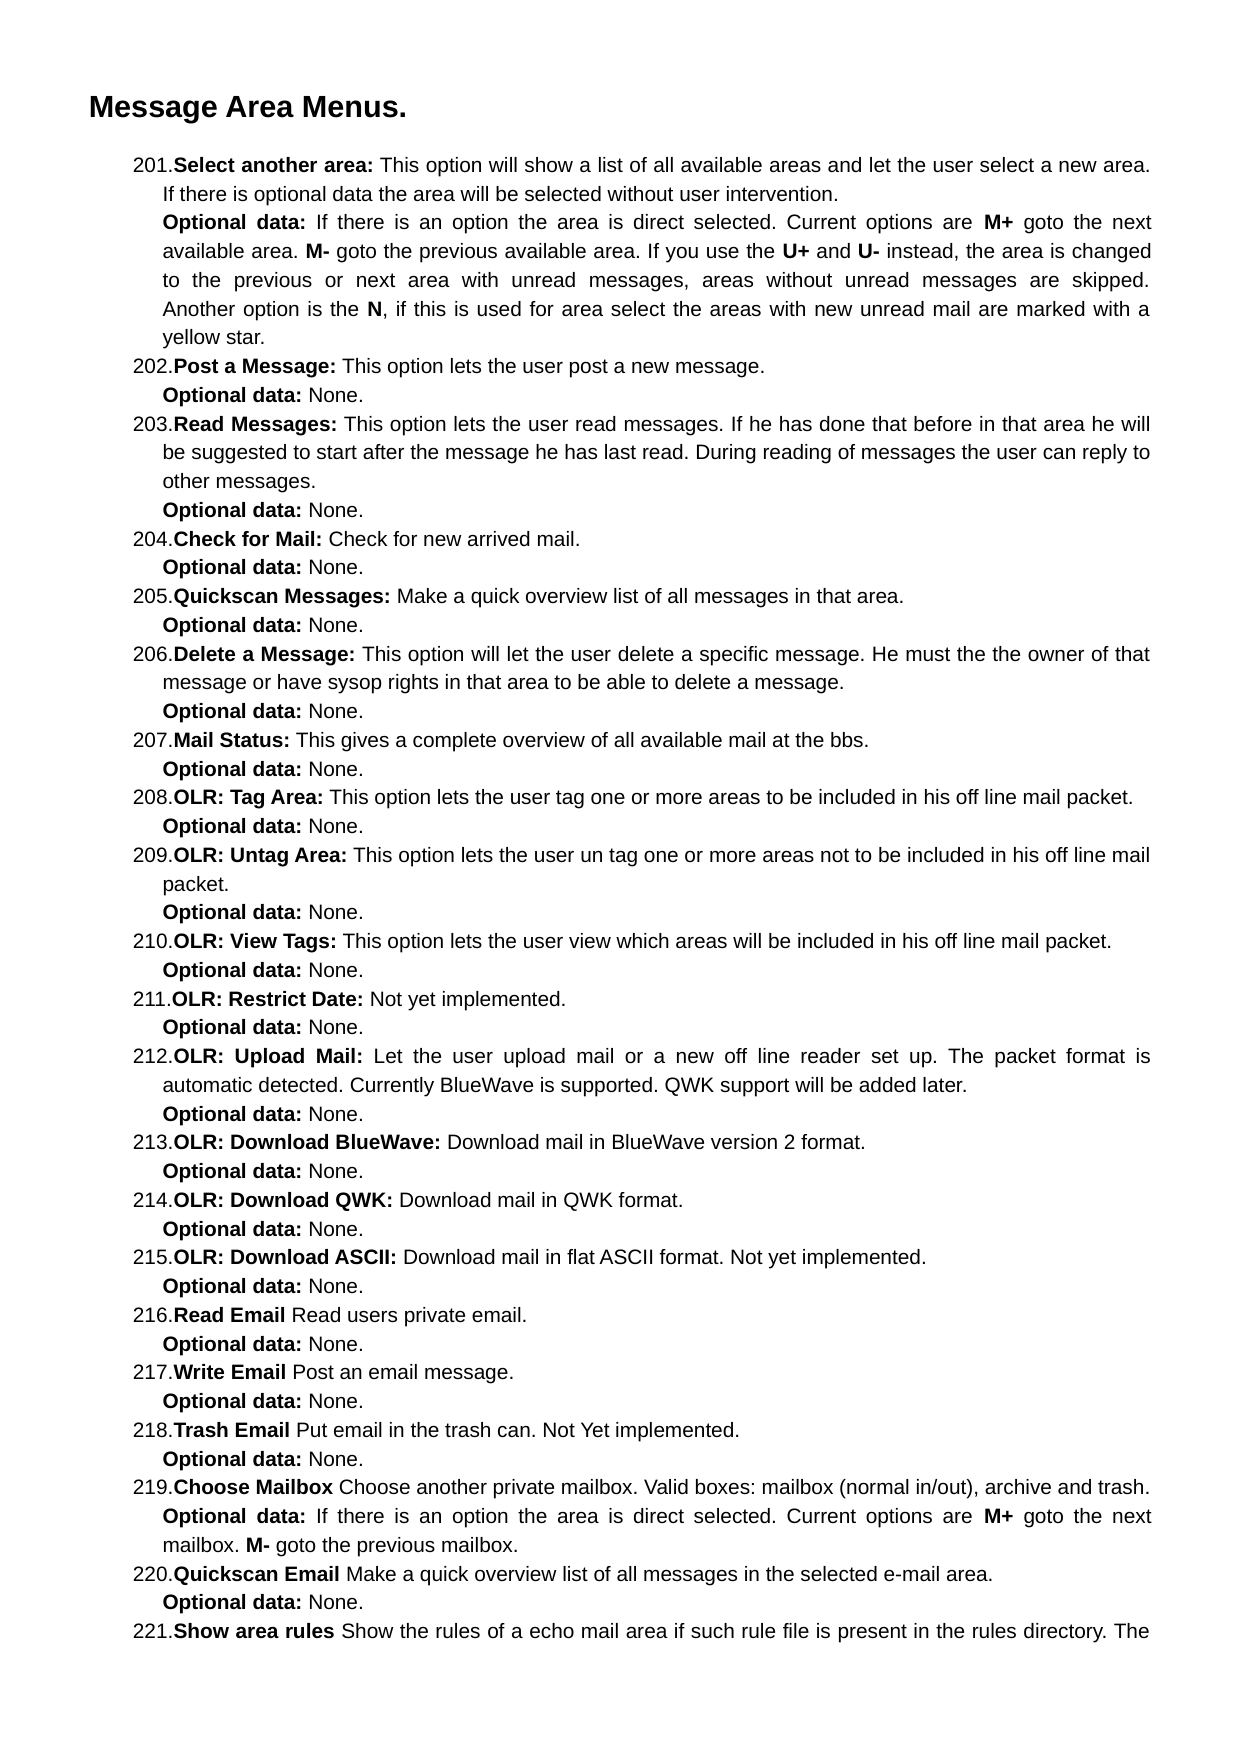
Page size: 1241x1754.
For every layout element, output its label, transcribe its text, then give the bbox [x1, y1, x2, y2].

list Show area rules Show the rules of a echo mail area if such rule file is present in the rules directory. The [133, 1619, 1152, 1643]
list Optional data: None. [133, 958, 1152, 982]
list Read Email Read users private email. [133, 1303, 1152, 1327]
list Optional data: If there is an option the area is direct selected. Current options are M+ goto the next mailbox. M- goto the previous mailbox. [133, 1504, 1152, 1557]
list Optional data: If there is an option the area is direct selected. Current options are M+ goto the next available area. M- goto the previous available area. If you use the U+ and U- instead, the area is changed to the previous or next area with unread messages, areas without unread messages are skipped. Another option is the N, if this is used for area select the areas with new unread mail are marked with a yellow star. [133, 210, 1152, 349]
list Quickscan Messages: Make a quick overview list of all messages in that area. [133, 584, 1152, 608]
list Optional data: None. [133, 613, 1152, 637]
list Optional data: None. [133, 555, 1152, 579]
list OLR: Restrict Date: Not yet implemented. [133, 986, 1152, 1010]
subtitle Message Area Menus. [88, 88, 1152, 124]
list Optional data: None. [133, 1159, 1152, 1183]
list OLR: Untag Area: This option lets the user un tag one or more areas not to be included in his off line mail packet. [133, 843, 1152, 895]
list OLR: Download BlueWave: Download mail in BlueWave version 2 format. [133, 1130, 1152, 1154]
list OLR: View Tags: This option lets the user view which areas will be included in his off line mail packet. [133, 929, 1152, 953]
list OLR: Upload Mail: Let the user upload mail or a new off line reader set up. The packet format is automatic detected. Currently BlueWave is supported. QWK support will be added later. [133, 1044, 1152, 1097]
list Mail Status: This gives a complete overview of all available mail at the bbs. [133, 728, 1152, 752]
list Optional data: None. [133, 1015, 1152, 1039]
list Select another area: This option will show a list of all available areas and let the user select a new area. If there is optional data the area will be selected without user intervention. [133, 153, 1152, 205]
list Check for Mail: Check for new arrived mail. [133, 526, 1152, 550]
list Read Messages: This option lets the user read messages. If he has done that before in that area he will be suggested to start after the message he has last read. During reading of messages the user can reply to other messages. [133, 411, 1152, 493]
list Post a Message: This option lets the user post a new message. [133, 354, 1152, 378]
list Optional data: None. [133, 498, 1152, 522]
list Optional data: None. [133, 756, 1152, 780]
list Optional data: None. [133, 900, 1152, 924]
list Optional data: None. [133, 383, 1152, 407]
list OLR: Download QWK: Download mail in QWK format. [133, 1188, 1152, 1212]
list Quickscan Email Make a quick overview list of all messages in the selected e-mail area. [133, 1561, 1152, 1585]
list Write Email Post an email message. [133, 1360, 1152, 1384]
list Trash Email Put email in the trash can. Not Yet implemented. [133, 1418, 1152, 1442]
list Optional data: None. [133, 1446, 1152, 1470]
list Delete a Message: This option will let the user delete a specific message. He must the the owner of that message or have sysop rights in that area to be able to delete a message. [133, 641, 1152, 694]
list Optional data: None. [133, 1101, 1152, 1125]
list Optional data: None. [133, 1216, 1152, 1240]
list OLR: Tag Area: This option lets the user tag one or more areas to be included in his off line mail packet. [133, 785, 1152, 809]
list OLR: Download ASCII: Download mail in flat ASCII format. Not yet implemented. [133, 1245, 1152, 1269]
list Optional data: None. [133, 1331, 1152, 1355]
list Optional data: None. [133, 699, 1152, 723]
list Optional data: None. [133, 1590, 1152, 1614]
list Optional data: None. [133, 814, 1152, 838]
list Choose Mailbox Choose another private mailbox. Valid boxes: mailbox (normal in/out), archive and trash. [133, 1475, 1152, 1499]
list Optional data: None. [133, 1389, 1152, 1413]
list Optional data: None. [133, 1274, 1152, 1298]
